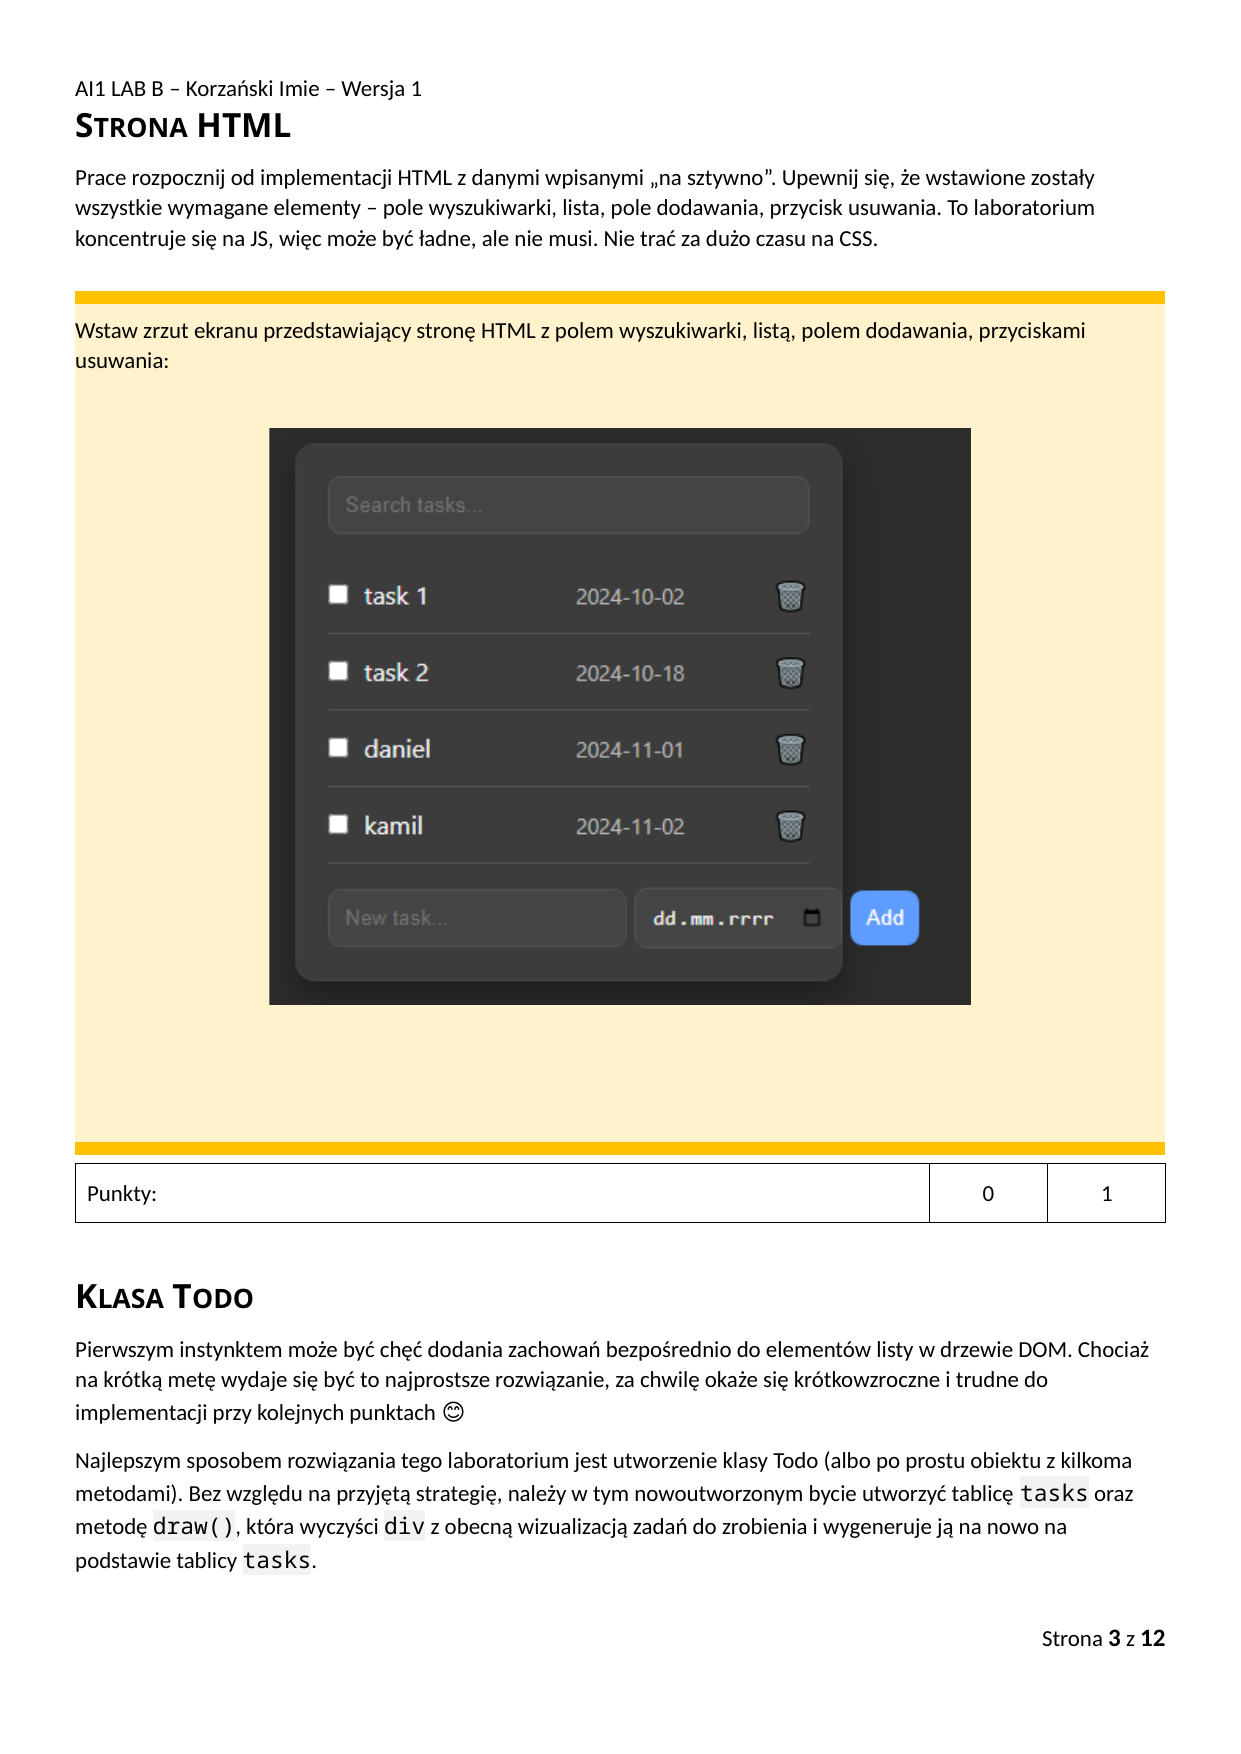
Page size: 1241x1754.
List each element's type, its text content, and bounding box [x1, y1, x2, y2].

table_header 1 [1048, 1164, 1165, 1222]
text Prace rozpocznij od implementacji HTML z danymi wpisanymi „na sztywno”. Upewnij się, że wstawione zostały wszystkie wymagane elementy – pole wyszukiwarki, lista, pole dodawania, przycisk usuwania. To laboratorium koncentruje się na JS, więc może być ładne, ale nie musi. Nie trać za dużo czasu na CSS. [75, 163, 1165, 252]
text Wstaw zrzut ekranu przedstawiający stronę HTML z polem wyszukiwarki, listą, polem dodawania, przyciskami usuwania: [75, 304, 1165, 352]
picture [269, 428, 971, 1005]
table_header Punkty: [76, 1164, 929, 1222]
text Pierwszym instynktem może być chęć dodania zachowań bezpośrednio do elementów listy w drzewie DOM. Chociaż na krótką metę wydaje się być to najprostsze rozwiązanie, za chwilę okaże się krótkowzroczne i trudne do implementacji przy kolejnych punktach 😊 [75, 1335, 1165, 1427]
text Najlepszym sposobem rozwiązania tego laboratorium jest utworzenie klasy Todo (albo po prostu obiektu z kilkoma metodami). Bez względu na przyjętą strategię, należy w tym nowoutworzonym bycie utworzyć tablicę tasks oraz metodę draw(), która wyczyści div z obecną wizualizacją zadań do zrobienia i wygeneruje ją na nowo na podstawie tablicy tasks. [75, 1446, 1165, 1575]
subtitle Strona HTML [75, 102, 1165, 147]
table_header 0 [930, 1164, 1047, 1222]
subtitle Klasa Todo [75, 1273, 1165, 1319]
